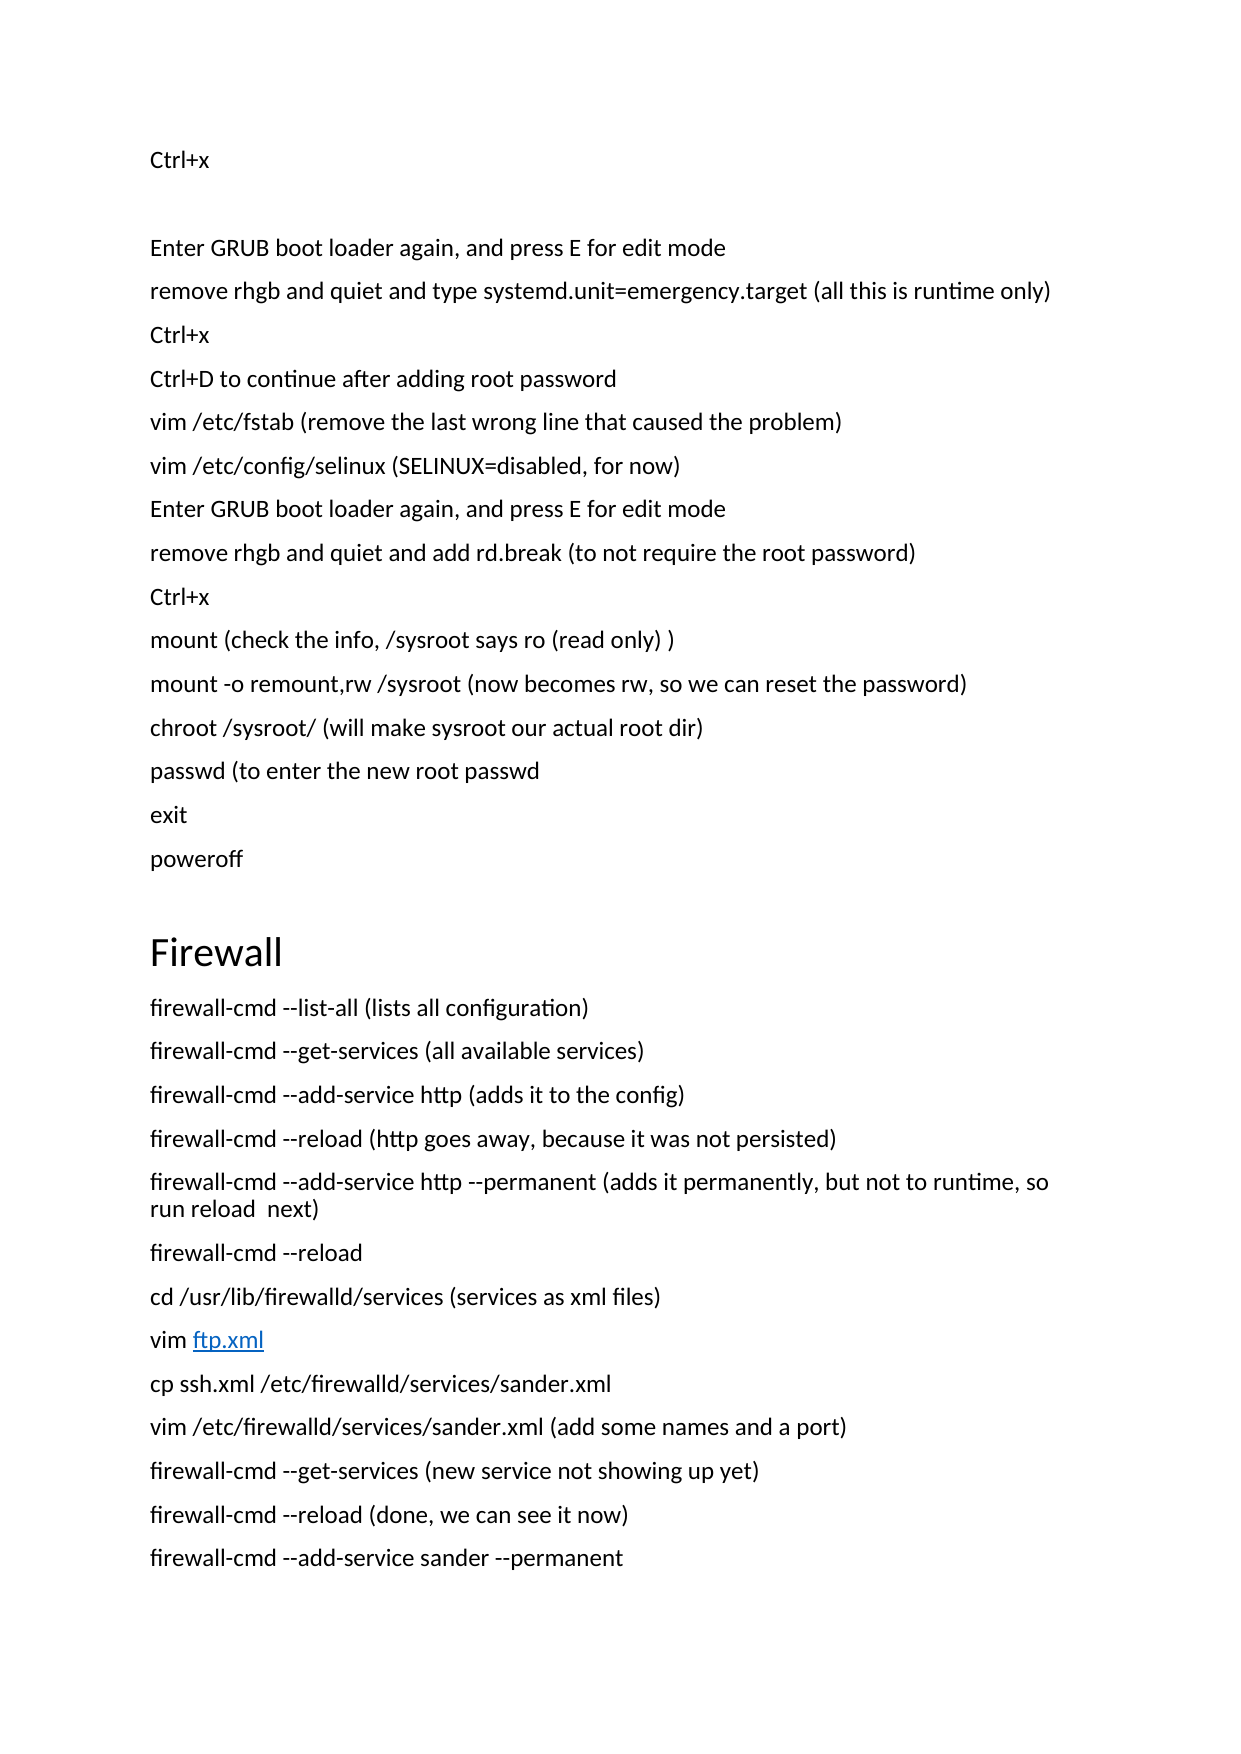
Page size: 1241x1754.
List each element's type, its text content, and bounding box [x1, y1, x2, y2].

text firewall-cmd --list-all (lists all configuration) [150, 997, 1090, 1022]
text mount -o remount,rw /sysroot (now becomes rw, so we can reset the password) [150, 674, 1090, 699]
text exit [150, 805, 1090, 830]
text vim /etc/fstab (remove the last wrong line that caused the problem) [150, 412, 1090, 437]
text firewall-cmd --add-service sander --permanent [150, 1548, 1090, 1573]
text vim ftp.xml [150, 1330, 1090, 1355]
text Enter GRUB boot loader again, and press E for edit mode [150, 237, 1090, 262]
text passwd (to enter the new root passwd [150, 761, 1090, 786]
text poweroff [150, 848, 1090, 873]
text firewall-cmd --add-service http (adds it to the config) [150, 1084, 1090, 1109]
text Ctrl+x [150, 586, 1090, 611]
text firewall-cmd --reload (http goes away, because it was not persisted) [150, 1128, 1090, 1153]
text remove rhgb and quiet and add rd.break (to not require the root password) [150, 543, 1090, 568]
text firewall-cmd --get-services (all available services) [150, 1041, 1090, 1066]
text Ctrl+x [150, 150, 1090, 175]
text cp ssh.xml /etc/firewalld/services/sander.xml [150, 1373, 1090, 1398]
text firewall-cmd --reload [150, 1242, 1090, 1267]
text firewall-cmd --reload (done, we can see it now) [150, 1504, 1090, 1529]
text vim /etc/config/selinux (SELINUX=disabled, for now) [150, 456, 1090, 481]
text Ctrl+D to continue after adding root password [150, 368, 1090, 393]
text cd /usr/lib/firewalld/services (services as xml files) [150, 1286, 1090, 1311]
text mount (check the info, /sysroot says ro (read only) ) [150, 630, 1090, 655]
text firewall-cmd --get-services (new service not showing up yet) [150, 1461, 1090, 1486]
text firewall-cmd --add-service http --permanent (adds it permanently, but not to runtime, so run reload next) [150, 1172, 1090, 1224]
text Enter GRUB boot loader again, and press E for edit mode [150, 499, 1090, 524]
text chroot /sysroot/ (will make sysroot our actual root dir) [150, 717, 1090, 742]
text Firewall [150, 936, 1090, 977]
text remove rhgb and quiet and type systemd.unit=emergency.target (all this is runtime only) [150, 281, 1090, 306]
text vim /etc/firewalld/services/sander.xml (add some names and a port) [150, 1417, 1090, 1442]
text Ctrl+x [150, 324, 1090, 349]
